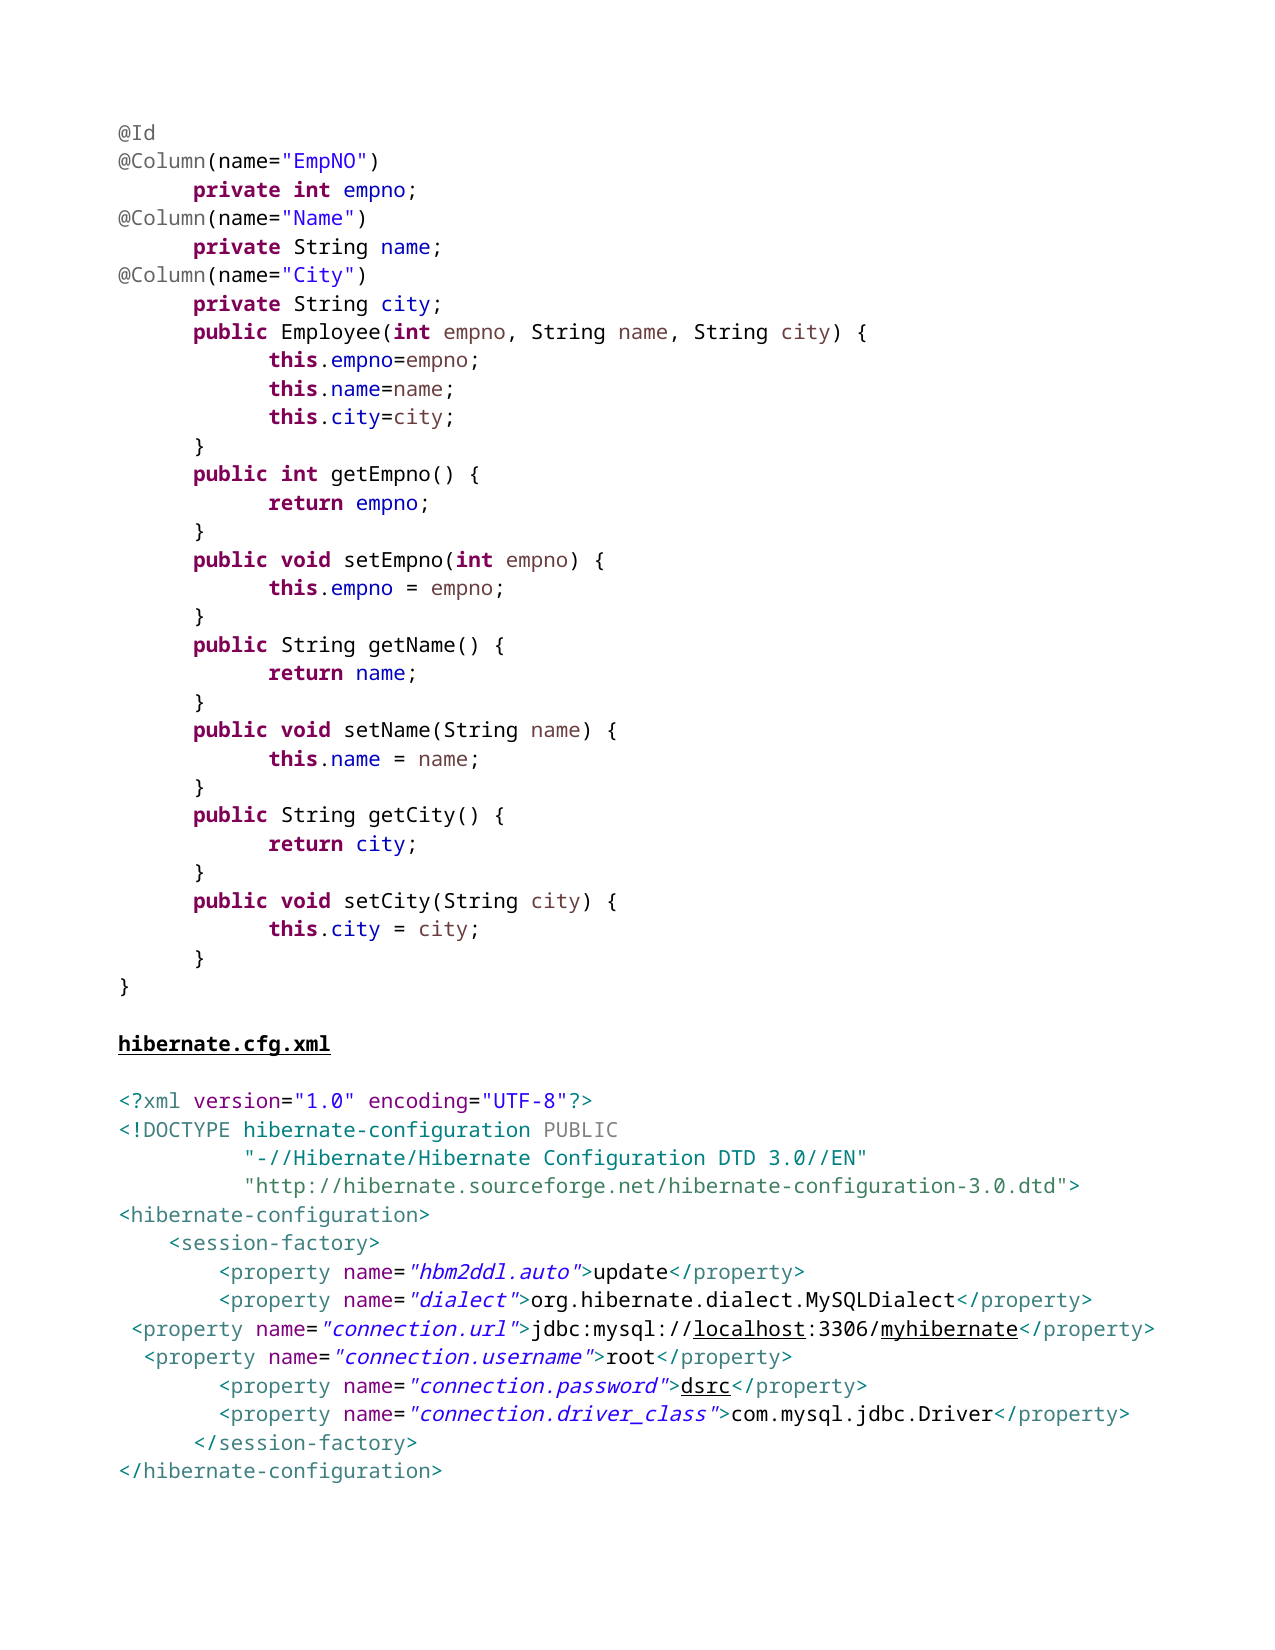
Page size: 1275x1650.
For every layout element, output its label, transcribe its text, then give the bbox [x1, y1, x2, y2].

text "http://hibernate.sourceforge.net/hibernate-configuration-3.0.dtd"> [118, 1172, 1157, 1200]
text <property name="connection.url">jdbc:mysql://localhost:3306/myhibernate</property> [118, 1314, 1157, 1342]
text this.name=name; [118, 374, 1157, 402]
text private String name; [118, 232, 1157, 260]
text <property name="connection.driver_class">com.mysql.jdbc.Driver</property> [118, 1399, 1157, 1428]
text return city; [118, 829, 1157, 857]
text <hibernate-configuration> [118, 1200, 1157, 1228]
text this.name = name; [118, 744, 1157, 772]
text public String getName() { [118, 630, 1157, 658]
text this.empno=empno; [118, 346, 1157, 374]
text @Id [118, 118, 1157, 147]
text } [118, 602, 1157, 630]
text @Column(name="City") [118, 260, 1157, 289]
text return name; [118, 658, 1157, 687]
text } [118, 687, 1157, 715]
text } [118, 857, 1157, 886]
text public String getCity() { [118, 801, 1157, 829]
text public int getEmpno() { [118, 459, 1157, 488]
text <property name="dialect">org.hibernate.dialect.MySQLDialect</property> [118, 1285, 1157, 1314]
text private String city; [118, 289, 1157, 317]
text } [118, 431, 1157, 459]
text public Employee(int empno, String name, String city) { [118, 317, 1157, 346]
text <property name="connection.username">root</property> [118, 1342, 1157, 1371]
text } [118, 971, 1157, 1000]
text return empno; [118, 488, 1157, 516]
text <?xml version="1.0" encoding="UTF-8"?> [118, 1086, 1157, 1115]
text } [118, 943, 1157, 971]
text "-//Hibernate/Hibernate Configuration DTD 3.0//EN" [118, 1143, 1157, 1172]
text </session-factory> [118, 1428, 1157, 1456]
text <property name="hbm2ddl.auto">update</property> [118, 1257, 1157, 1285]
text <!DOCTYPE hibernate-configuration PUBLIC [118, 1115, 1157, 1143]
text this.city=city; [118, 402, 1157, 431]
text <session-factory> [118, 1228, 1157, 1257]
text this.empno = empno; [118, 573, 1157, 602]
text hibernate.cfg.xml [118, 1029, 1157, 1058]
text } [118, 516, 1157, 545]
text this.city = city; [118, 914, 1157, 943]
text @Column(name="Name") [118, 203, 1157, 232]
text public void setCity(String city) { [118, 886, 1157, 914]
text } [118, 772, 1157, 801]
text public void setName(String name) { [118, 715, 1157, 744]
text <property name="connection.password">dsrc</property> [118, 1371, 1157, 1399]
text </hibernate-configuration> [118, 1456, 1157, 1484]
text @Column(name="EmpNO") [118, 147, 1157, 175]
text public void setEmpno(int empno) { [118, 545, 1157, 573]
text private int empno; [118, 175, 1157, 203]
